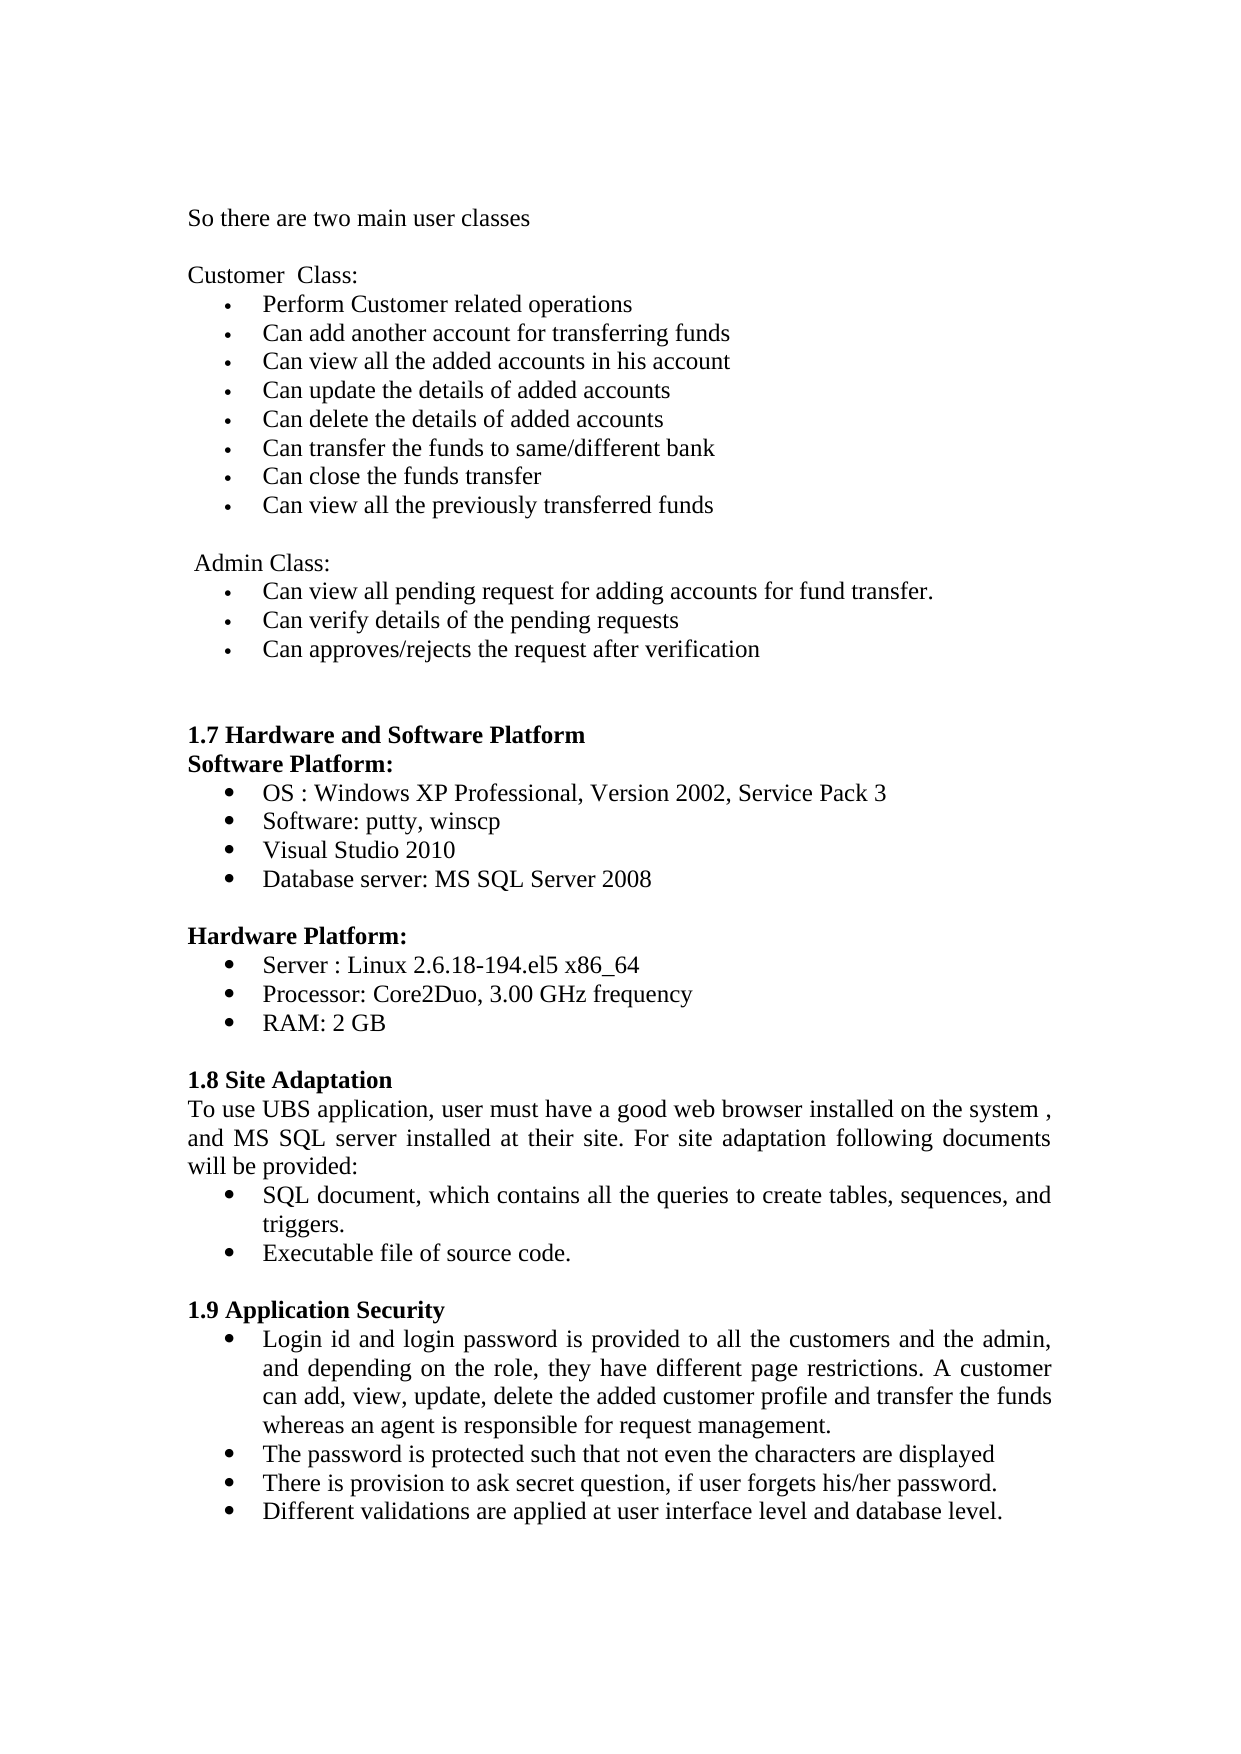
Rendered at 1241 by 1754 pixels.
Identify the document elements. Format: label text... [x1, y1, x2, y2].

list Can delete the details of added accounts [225, 404, 1053, 433]
text Hardware Platform: [187, 921, 1053, 950]
list Can view all the previously transferred funds [225, 490, 1053, 519]
list Can view all the added accounts in his account [225, 346, 1053, 375]
text Admin Class: [187, 548, 1053, 576]
list OS : Windows XP Professional, Version 2002, Service Pack 3 [225, 778, 1053, 806]
list Login id and login password is provided to all the customers and the admin, and depending on the role, they have different page restrictions. A customer can add, view, update, delete the added customer profile and transfer the funds whereas an agent is responsible for request management. [225, 1324, 1053, 1439]
list RAM: 2 GB [225, 1008, 1053, 1036]
list Server : Linux 2.6.18-194.el5 x86_64 [225, 950, 1053, 979]
list Can view all pending request for adding accounts for fund transfer. [225, 576, 1053, 605]
list Can update the details of added accounts [225, 375, 1053, 404]
text 1.7 Hardware and Software Platform [187, 720, 1053, 749]
text Software Platform: [187, 749, 1053, 778]
list Database server: MS SQL Server 2008 [225, 864, 1053, 893]
list Can approves/rejects the request after verification [225, 634, 1053, 663]
list Executable file of source code. [225, 1238, 1053, 1266]
list Perform Customer related operations [225, 289, 1053, 318]
list Different validations are applied at user interface level and database level. [225, 1496, 1053, 1525]
text To use UBS application, user must have a good web browser installed on the system , and MS SQL server installed at their site. For site adaptation following documents will be provided: [187, 1094, 1053, 1180]
text 1.9 Application Security [187, 1295, 1053, 1324]
list Can close the funds transfer [225, 461, 1053, 490]
list Can transfer the funds to same/different bank [225, 433, 1053, 461]
list Can verify details of the pending requests [225, 605, 1053, 634]
text 1.8 Site Adaptation [187, 1065, 1053, 1094]
list Processor: Core2Duo, 3.00 GHz frequency [225, 979, 1053, 1008]
text So there are two main user classes [187, 203, 1053, 231]
list There is provision to ask secret question, if user forgets his/her password. [225, 1468, 1053, 1496]
text Customer Class: [187, 231, 1053, 289]
list Software: putty, winscp [225, 806, 1053, 835]
list The password is protected such that not even the characters are displayed [225, 1439, 1053, 1468]
list Visual Studio 2010 [225, 835, 1053, 864]
list SQL document, which contains all the queries to create tables, sequences, and triggers. [225, 1180, 1053, 1238]
list Can add another account for transferring funds [225, 318, 1053, 346]
